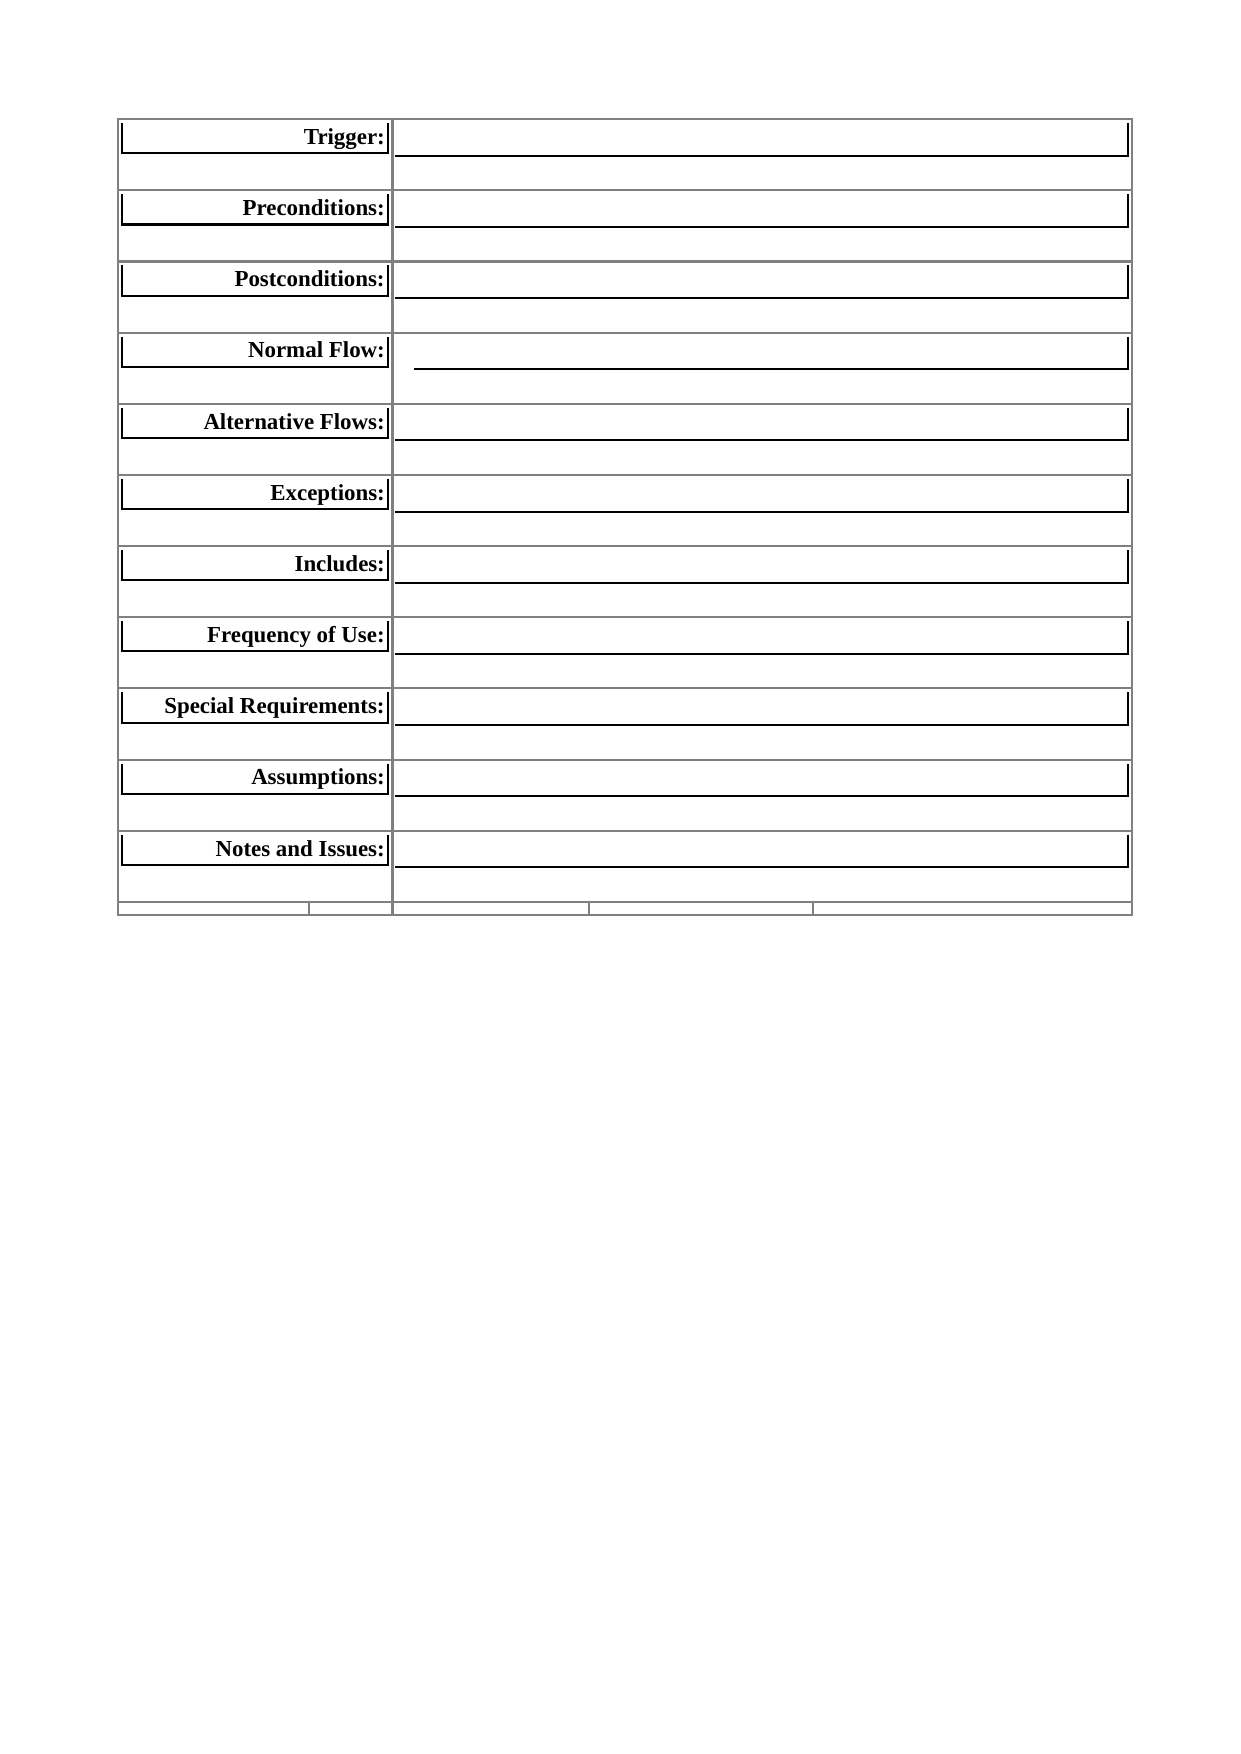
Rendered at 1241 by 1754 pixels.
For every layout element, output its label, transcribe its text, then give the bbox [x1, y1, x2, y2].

table_cell [394, 120, 1131, 189]
table_cell [394, 334, 1131, 403]
table_cell [814, 903, 1131, 913]
table_cell Postconditions: [119, 263, 391, 332]
table_cell [394, 618, 1131, 687]
table_cell [394, 832, 1131, 901]
table_cell Trigger: [119, 120, 391, 189]
table_cell [310, 903, 391, 913]
table_cell Frequency of Use: [119, 618, 391, 687]
table_cell Alternative Flows: [119, 405, 391, 474]
table_cell [394, 191, 1131, 260]
table_cell [394, 761, 1131, 829]
table_cell [394, 476, 1131, 545]
table_cell [119, 903, 308, 913]
table_cell Notes and Issues: [119, 832, 391, 901]
table_cell [394, 405, 1131, 474]
table_cell [394, 903, 588, 913]
table_cell [590, 903, 812, 913]
table_cell Preconditions: [119, 191, 391, 260]
table_cell [394, 263, 1131, 332]
table_cell Normal Flow: [119, 334, 391, 403]
table_cell [394, 689, 1131, 758]
table_cell Assumptions: [119, 761, 391, 829]
table_cell Includes: [119, 547, 391, 616]
table_cell Exceptions: [119, 476, 391, 545]
table_cell [394, 547, 1131, 616]
table_cell Special Requirements: [119, 689, 391, 758]
